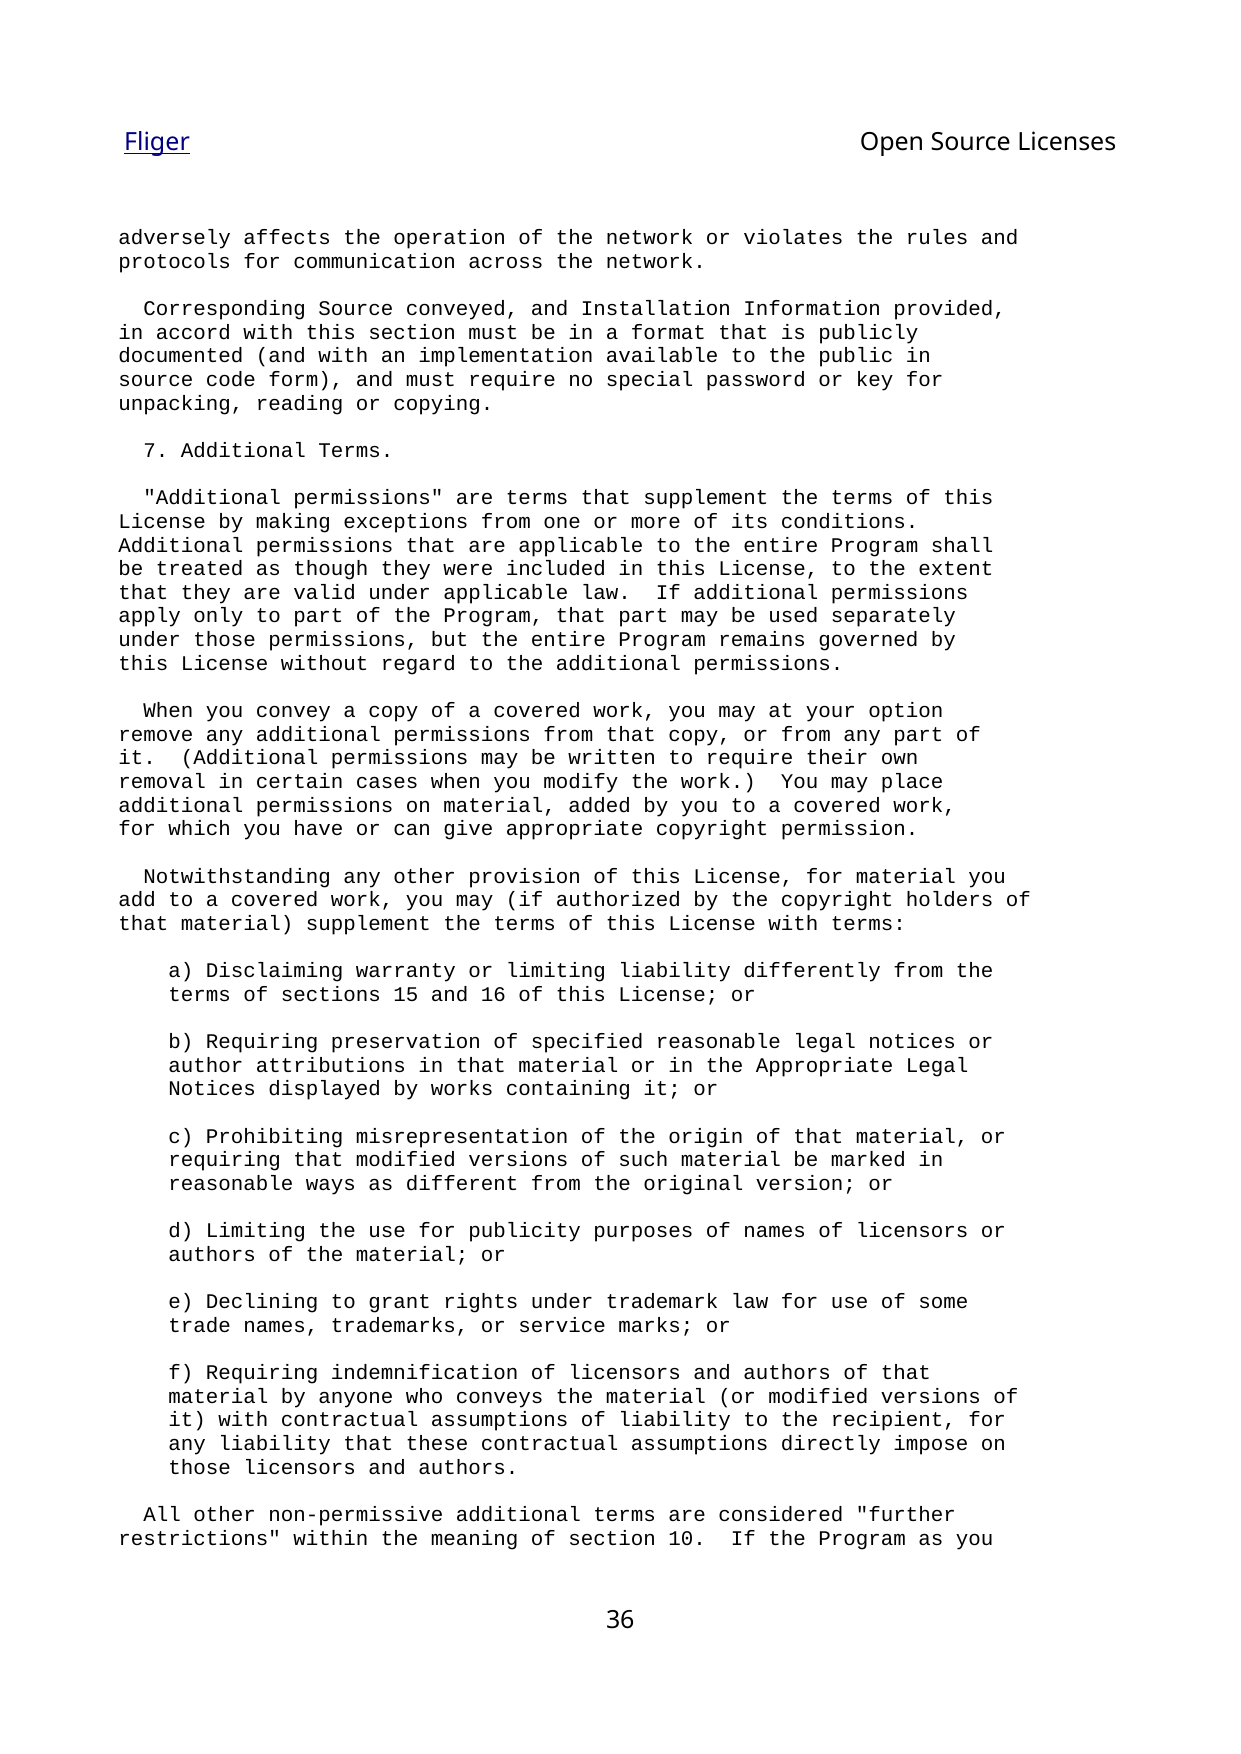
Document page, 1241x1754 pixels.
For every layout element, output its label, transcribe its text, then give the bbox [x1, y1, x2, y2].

text When you convey a copy of a covered work, you may at your option [118, 700, 1122, 724]
text documented (and with an implementation available to the public in [118, 345, 1122, 369]
text that they are valid under applicable law. If additional permissions [118, 582, 1122, 606]
text protocols for communication across the network. [118, 251, 1122, 274]
text it. (Additional permissions may be written to require their own [118, 747, 1122, 771]
text under those permissions, but the entire Program remains governed by [118, 629, 1122, 653]
text All other non-permissive additional terms are considered "further [118, 1504, 1122, 1528]
text remove any additional permissions from that copy, or from any part of [118, 724, 1122, 747]
text 7. Additional Terms. [118, 440, 1122, 464]
text terms of sections 15 and 16 of this License; or [118, 984, 1122, 1007]
text this License without regard to the additional permissions. [118, 653, 1122, 676]
text removal in certain cases when you modify the work.) You may place [118, 771, 1122, 795]
text Additional permissions that are applicable to the entire Program shall [118, 534, 1122, 558]
text reasonable ways as different from the original version; or [118, 1173, 1122, 1197]
text Notwithstanding any other provision of this License, for material you [118, 866, 1122, 889]
text author attributions in that material or in the Appropriate Legal [118, 1055, 1122, 1078]
text that material) supplement the terms of this License with terms: [118, 913, 1122, 937]
text authors of the material; or [118, 1244, 1122, 1268]
text License by making exceptions from one or more of its conditions. [118, 511, 1122, 534]
text add to a covered work, you may (if authorized by the copyright holders of [118, 889, 1122, 913]
text source code form), and must require no special password or key for [118, 369, 1122, 393]
text restrictions" within the meaning of section 10. If the Program as you [118, 1528, 1122, 1551]
text requiring that modified versions of such material be marked in [118, 1149, 1122, 1173]
text it) with contractual assumptions of liability to the recipient, for [118, 1409, 1122, 1433]
text for which you have or can give appropriate copyright permission. [118, 818, 1122, 842]
text be treated as though they were included in this License, to the extent [118, 558, 1122, 582]
text trade names, trademarks, or service marks; or [118, 1315, 1122, 1338]
text Notices displayed by works containing it; or [118, 1078, 1122, 1102]
text e) Declining to grant rights under trademark law for use of some [118, 1291, 1122, 1315]
text f) Requiring indemnification of licensors and authors of that [118, 1362, 1122, 1386]
text d) Limiting the use for publicity purposes of names of licensors or [118, 1220, 1122, 1244]
text "Additional permissions" are terms that supplement the terms of this [118, 487, 1122, 511]
text any liability that these contractual assumptions directly impose on [118, 1433, 1122, 1457]
text material by anyone who conveys the material (or modified versions of [118, 1386, 1122, 1409]
text additional permissions on material, added by you to a covered work, [118, 795, 1122, 818]
text b) Requiring preservation of specified reasonable legal notices or [118, 1031, 1122, 1055]
text Corresponding Source conveyed, and Installation Information provided, [118, 298, 1122, 322]
text in accord with this section must be in a format that is publicly [118, 322, 1122, 345]
text c) Prohibiting misrepresentation of the origin of that material, or [118, 1126, 1122, 1149]
text those licensors and authors. [118, 1457, 1122, 1480]
text a) Disclaiming warranty or limiting liability differently from the [118, 960, 1122, 984]
text apply only to part of the Program, that part may be used separately [118, 606, 1122, 629]
text unpacking, reading or copying. [118, 393, 1122, 416]
text adversely affects the operation of the network or violates the rules and [118, 227, 1122, 251]
